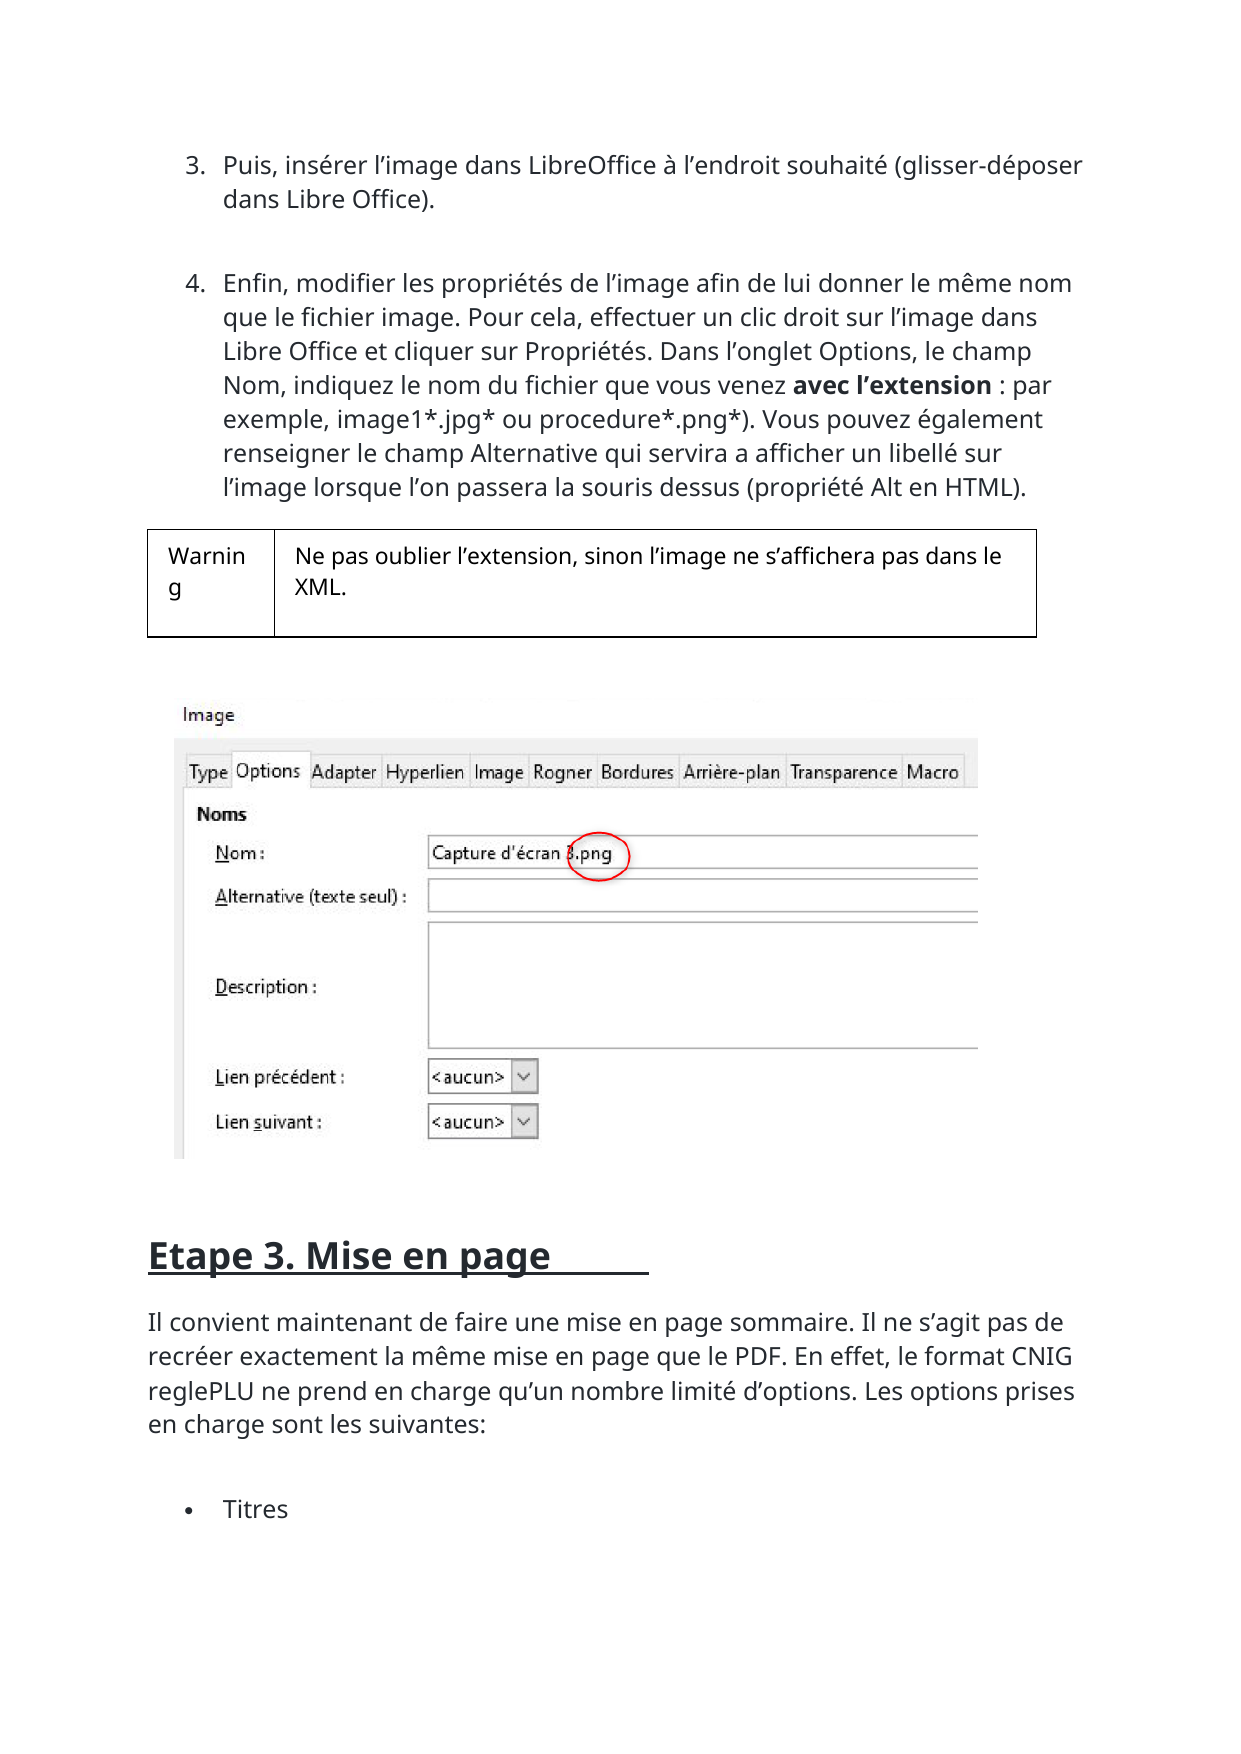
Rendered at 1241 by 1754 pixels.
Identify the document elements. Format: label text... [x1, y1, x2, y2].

table_header Warning [148, 530, 274, 636]
table_header Ne pas oublier l’extension, sinon l’image ne s’affichera pas dans le XML. [275, 530, 1036, 636]
subtitle Etape 3. Mise en page [148, 1229, 1093, 1280]
list Puis, insérer l’image dans LibreOffice à l’endroit souhaité (glisser-déposer dans Libre Office). [185, 148, 1093, 216]
picture [147, 687, 1093, 1192]
list Enfin, modifier les propriétés de l’image afin de lui donner le même nom que le fichier image. Pour cela, effectuer un clic droit sur l’image dans Libre Office et cliquer sur Propriétés. Dans l’onglet Options, le champ Nom, indiquez le nom du fichier que vous venez avec l’extension : par exemple, image1*.jpg* ou procedure*.png*). Vous pouvez également renseigner le champ Alternative qui servira a afficher un libellé sur l’image lorsque l’on passera la souris dessus (propriété Alt en HTML). [185, 266, 1093, 504]
text Il convient maintenant de faire une mise en page sommaire. Il ne s’agit pas de recréer exactement la même mise en page que le PDF. En effet, le format CNIG reglePLU ne prend en charge qu’un nombre limité d’options. Les options prises en charge sont les suivantes: [148, 1305, 1093, 1441]
list Titres [185, 1491, 1093, 1525]
